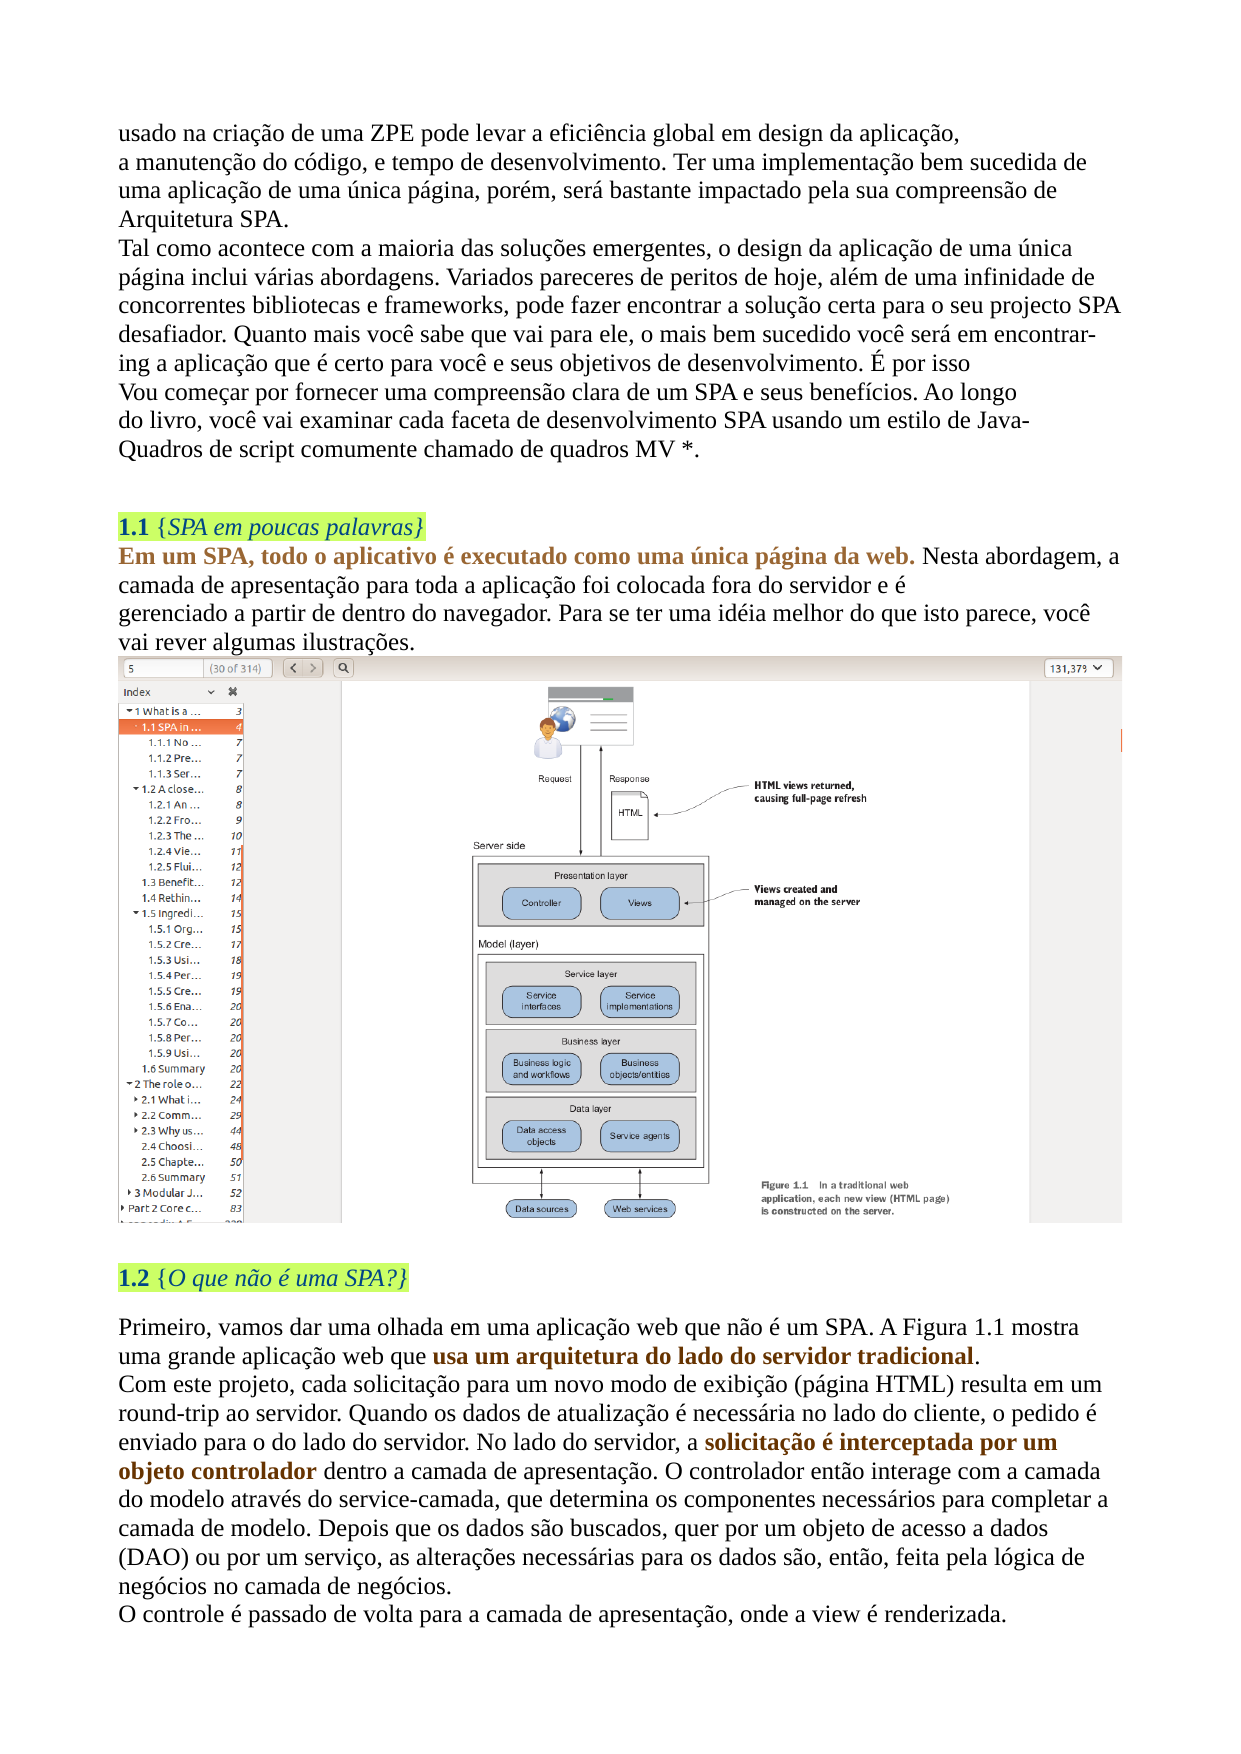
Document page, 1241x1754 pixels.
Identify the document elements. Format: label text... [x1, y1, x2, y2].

text 1.2 {O que não é uma SPA?} [118, 1223, 1122, 1292]
text usado na criação de uma ZPE pode levar a eficiência global em design da aplicação, a manutenção do código, e tempo de desenvolvimento. Ter uma implementação bem sucedida de uma aplicação de uma única página, porém, será bastante impactado pela sua compreensão de Arquitetura SPA. Tal como acontece com a maioria das soluções emergentes, o design da aplicação de uma única página inclui várias abordagens. Variados pareceres de peritos de hoje, além de uma infinidade de concorrentes bibliotecas e frameworks, pode fazer encontrar a solução certa para o seu projecto SPA desafiador. Quanto mais você sabe que vai para ele, o mais bem sucedido você será em encontrar- ing a aplicação que é certo para você e seus objetivos de desenvolvimento. É por isso Vou começar por fornecer uma compreensão clara de um SPA e seus benefícios. Ao longo do livro, você vai examinar cada faceta de desenvolvimento SPA usando um estilo de Java- Quadros de script comumente chamado de quadros MV *. [118, 118, 1122, 463]
text Primeiro, vamos dar uma olhada em uma aplicação web que não é um SPA. A Figura 1.1 mostra uma grande aplicação web que usa um arquitetura do lado do servidor tradicional. Com este projeto, cada solicitação para um novo modo de exibição (página HTML) resulta em um round-trip ao servidor. Quando os dados de atualização é necessária no lado do cliente, o pedido é enviado para o do lado do servidor. No lado do servidor, a solicitação é interceptada por um objeto controlador dentro a camada de apresentação. O controlador então interage com a camada do modelo através do service-camada, que determina os componentes necessários para completar a camada de modelo. Depois que os dados são buscados, quer por um objeto de acesso a dados (DAO) ou por um serviço, as alterações necessárias para os dados são, então, feita pela lógica de negócios no camada de negócios. O controle é passado de volta para a camada de apresentação, onde a view é renderizada. [118, 1312, 1122, 1628]
picture [118, 656, 1123, 1223]
text 1.1 {SPA em poucas palavras} Em um SPA, todo o aplicativo é executado como uma única página da web. Nesta abordagem, a camada de apresentação para toda a aplicação foi colocada fora do servidor e é gerenciado a partir de dentro do navegador. Para se ter uma idéia melhor do que isto parece, você vai rever algumas ilustrações. [118, 512, 1122, 656]
